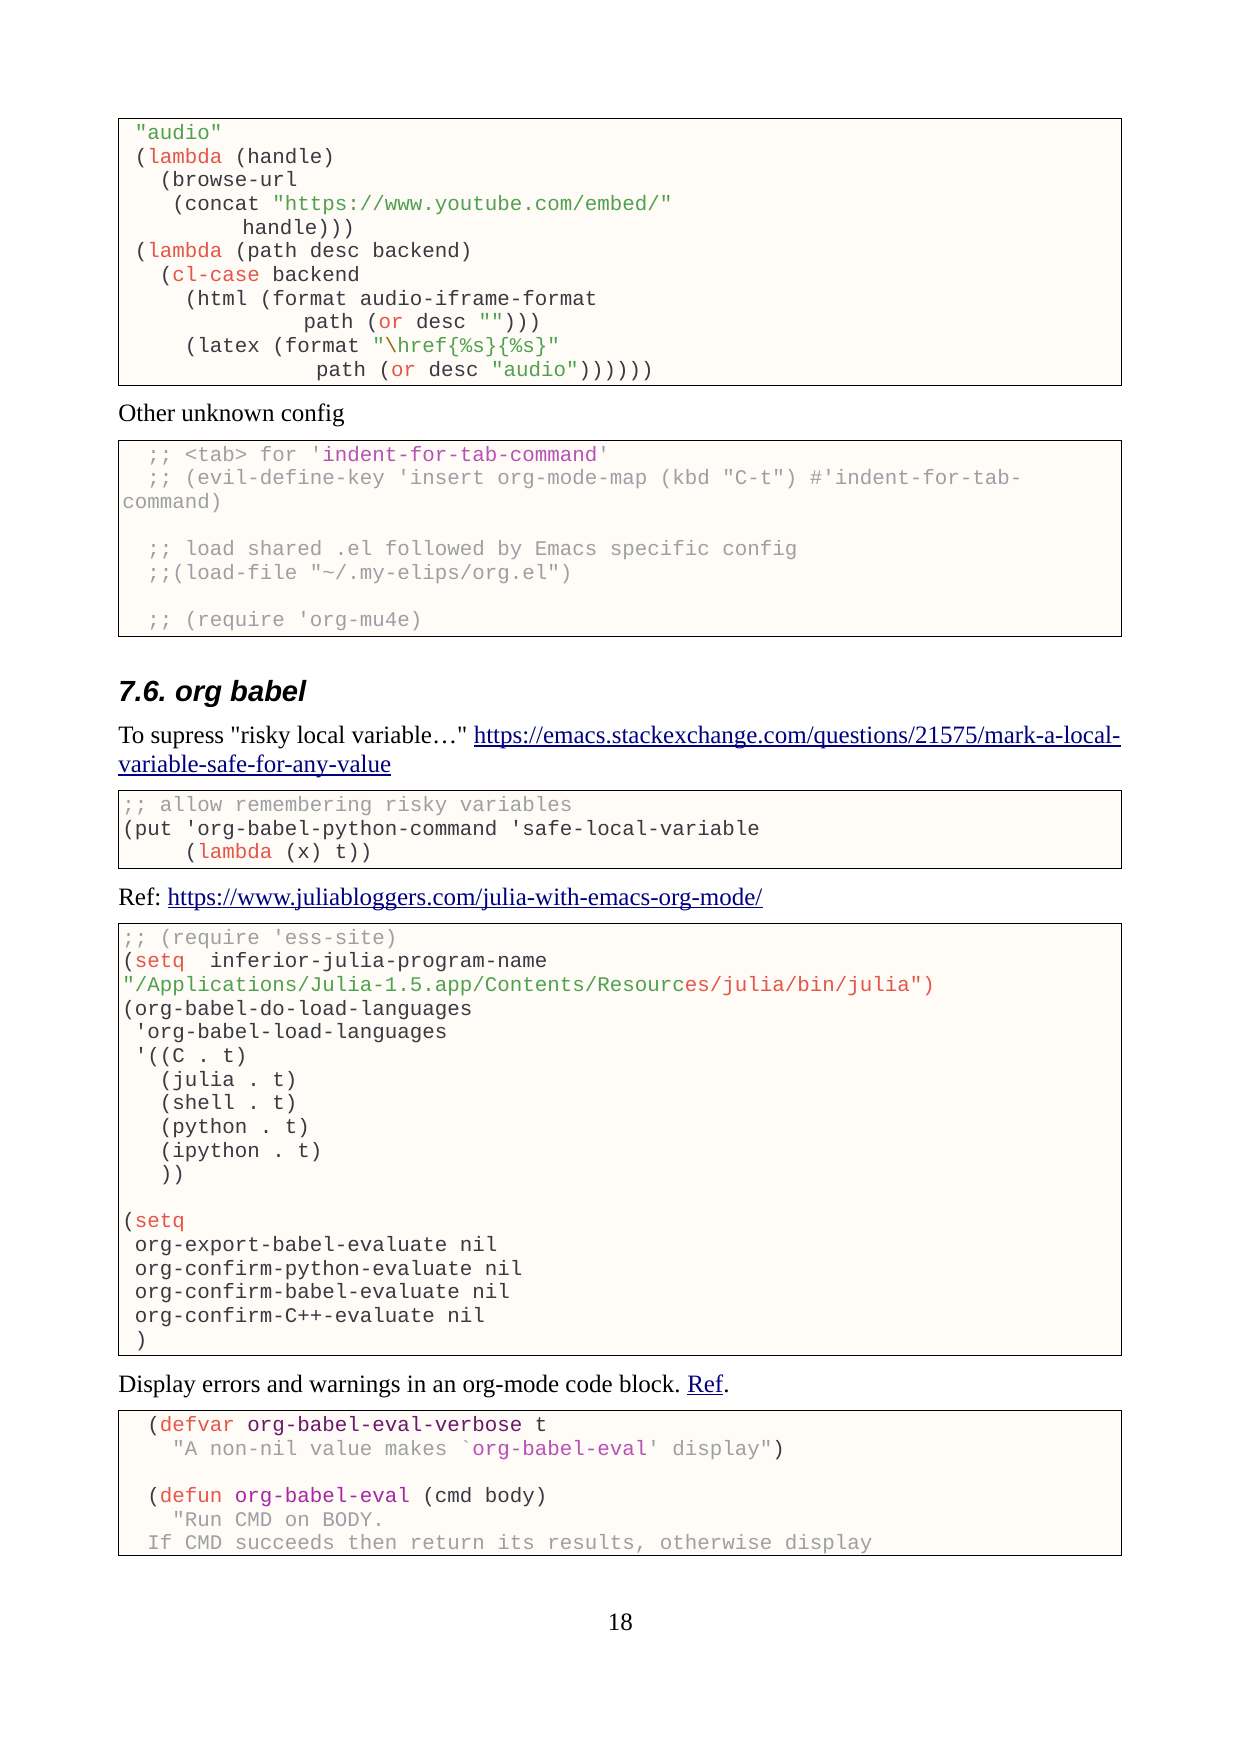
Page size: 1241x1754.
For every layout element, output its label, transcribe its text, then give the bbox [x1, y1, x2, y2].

text (lambda (x) t)) [119, 838, 1121, 868]
text ;; (require 'org-mu4e) [119, 605, 1121, 636]
text handle))) [119, 213, 1121, 236]
text (defun org-babel-eval (cmd body) [119, 1481, 1121, 1504]
text '((C . t) [119, 1041, 1121, 1065]
text org-confirm-babel-evaluate nil [119, 1277, 1121, 1301]
text "audio" [119, 119, 1121, 142]
text (browse-url [119, 165, 1121, 189]
text org-confirm-C++-evaluate nil [119, 1301, 1121, 1325]
text (html (format audio-iframe-format [119, 284, 1121, 307]
text "A non-nil value makes `org-babel-eval' display") [119, 1434, 1121, 1457]
text (defvar org-babel-eval-verbose t [119, 1411, 1121, 1434]
text ;; (evil-define-key 'insert org-mode-map (kbd "C-t") #'indent-for-tab-command) [119, 463, 1121, 511]
text Other unknown config [118, 398, 1122, 427]
text If CMD succeeds then return its results, otherwise display [119, 1528, 1121, 1555]
text (concat "https://www.youtube.com/embed/" [119, 189, 1121, 213]
text 'org-babel-load-languages [119, 1017, 1121, 1041]
text )) [119, 1159, 1121, 1183]
text path (or desc ""))) [119, 307, 1121, 331]
text (setq inferior-julia-program-name "/Applications/Julia-1.5.app/Contents/Resources/julia/bin/julia") [119, 946, 1121, 994]
text (lambda (path desc backend) [119, 236, 1121, 260]
text To supress "risky local variable…" https://emacs.stackexchange.com/questions/21575/mark-a-local-variable-safe-for-any-value [118, 720, 1122, 778]
text ) [119, 1325, 1121, 1355]
text org-export-babel-evaluate nil [119, 1230, 1121, 1254]
text (put 'org-babel-python-command 'safe-local-variable [119, 814, 1121, 838]
text (latex (format "\href{%s}{%s}" [119, 331, 1121, 354]
text (lambda (handle) [119, 142, 1121, 165]
text ;; (require 'ess-site) [119, 924, 1121, 946]
text org-confirm-python-evaluate nil [119, 1254, 1121, 1277]
text (ipython . t) [119, 1136, 1121, 1159]
text Display errors and warnings in an org-mode code block. Ref. [118, 1369, 1122, 1397]
text (setq [119, 1207, 1121, 1230]
text ;;(load-file "~/.my-elips/org.el") [119, 558, 1121, 582]
subtitle org babel [118, 674, 1122, 708]
text path (or desc "audio")))))) [119, 354, 1121, 385]
text Ref: https://www.juliabloggers.com/julia-with-emacs-org-mode/ [118, 882, 1122, 910]
text (org-babel-do-load-languages [119, 994, 1121, 1017]
text (cl-case backend [119, 260, 1121, 284]
text (python . t) [119, 1112, 1121, 1136]
text ;; <tab> for 'indent-for-tab-command' [119, 441, 1121, 463]
text "Run CMD on BODY. [119, 1504, 1121, 1528]
text (julia . t) [119, 1065, 1121, 1088]
text ;; load shared .el followed by Emacs specific config [119, 534, 1121, 558]
text (shell . t) [119, 1088, 1121, 1112]
text ;; allow remembering risky variables [119, 791, 1121, 814]
